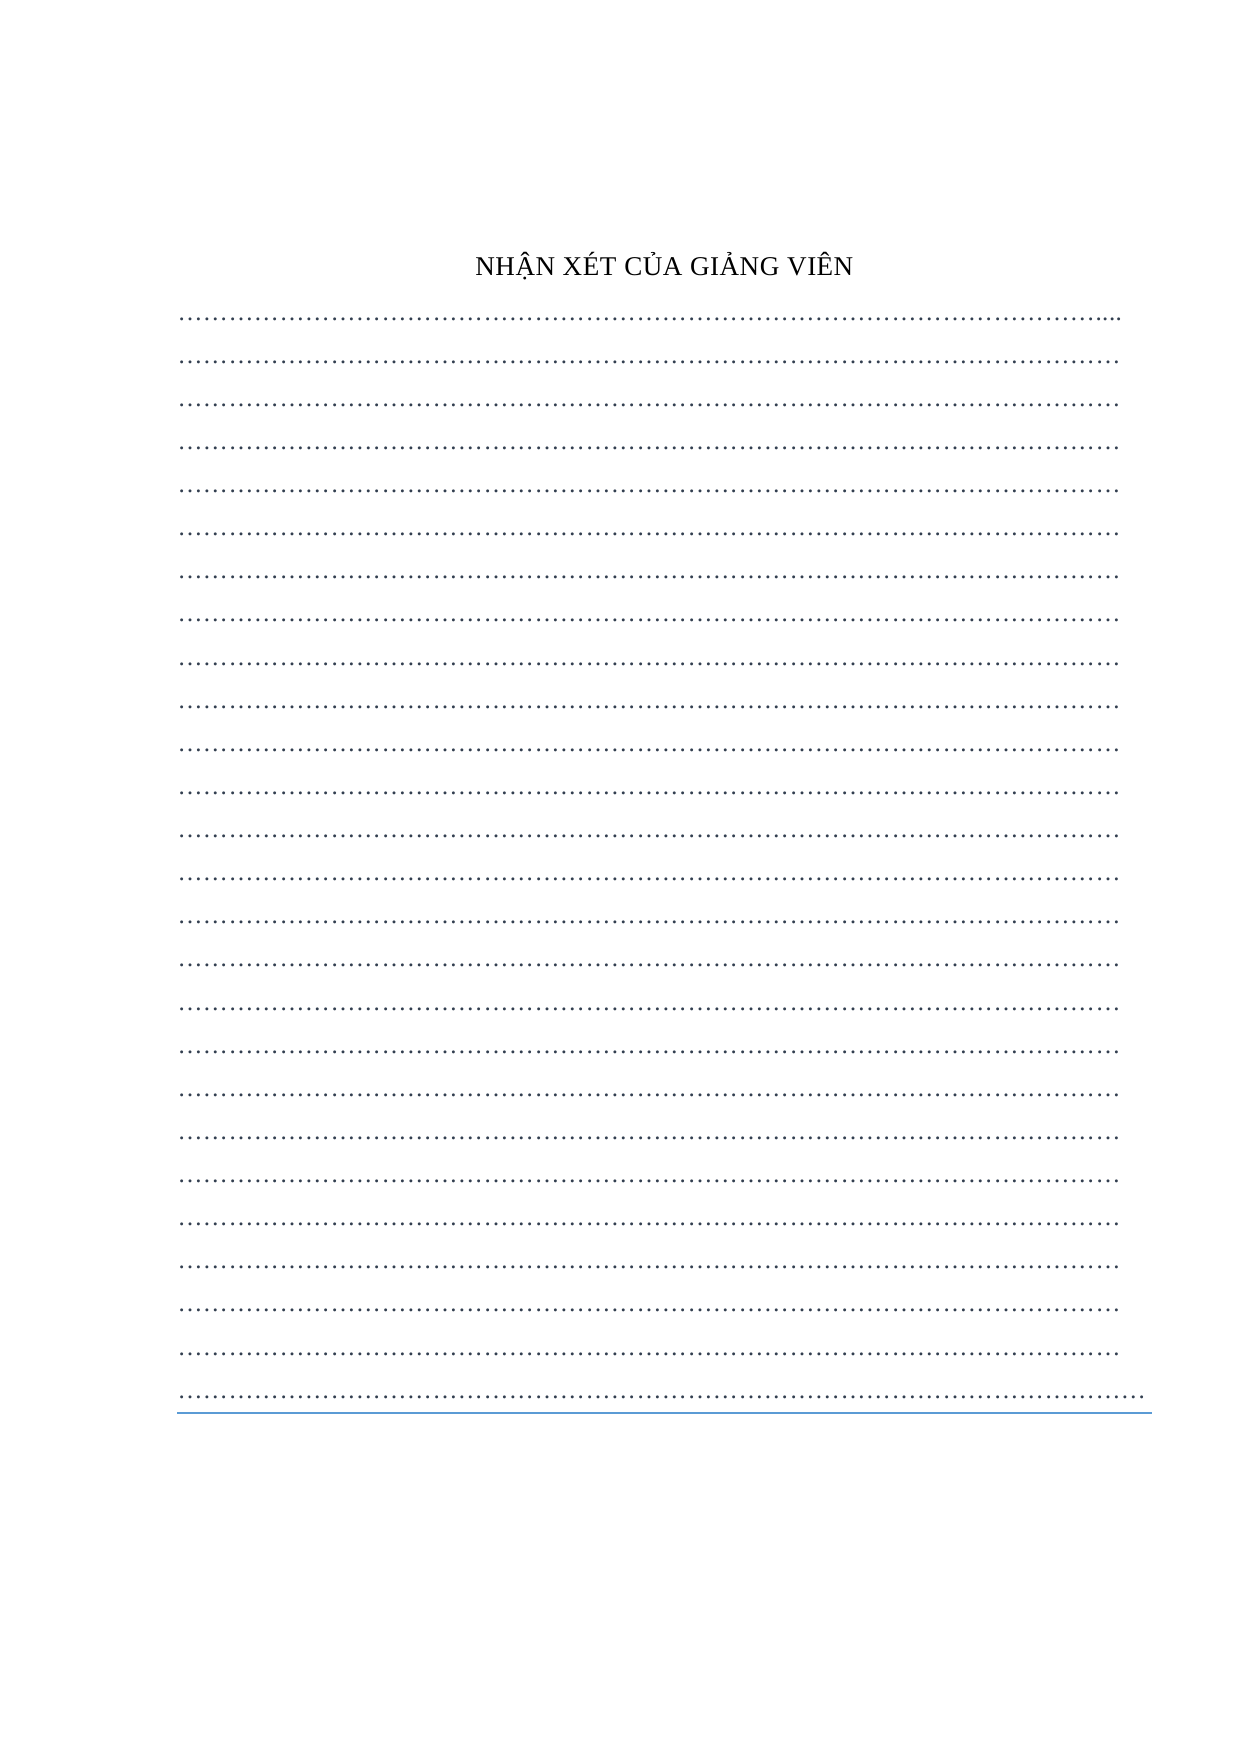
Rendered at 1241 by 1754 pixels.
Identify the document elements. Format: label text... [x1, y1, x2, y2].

title ………………………………………………………………………………………………… [177, 1073, 1152, 1102]
title ………………………………………………………………………………………………… [177, 383, 1152, 412]
title …………………………………………………………………………………………………… [177, 1375, 1152, 1412]
title ………………………………………………………………………………………………… [177, 1030, 1152, 1058]
title ………………………………………………………………………………………………… [177, 943, 1152, 972]
title ………………………………………………………………………………………………… [177, 426, 1152, 455]
title ……………………………………………………………………………………………….... [177, 297, 1152, 325]
title ………………………………………………………………………………………………… [177, 987, 1152, 1015]
title ………………………………………………………………………………………………… [177, 469, 1152, 498]
title ………………………………………………………………………………………………… [177, 900, 1152, 929]
title ………………………………………………………………………………………………… [177, 1116, 1152, 1145]
title ………………………………………………………………………………………………… [177, 340, 1152, 368]
title ………………………………………………………………………………………………… [177, 728, 1152, 757]
title ………………………………………………………………………………………………… [177, 1245, 1152, 1274]
title ………………………………………………………………………………………………… [177, 598, 1152, 627]
title ………………………………………………………………………………………………… [177, 1202, 1152, 1231]
title ………………………………………………………………………………………………… [177, 1288, 1152, 1317]
title ………………………………………………………………………………………………… [177, 512, 1152, 541]
title ………………………………………………………………………………………………… [177, 642, 1152, 670]
title NHẬN XÉT CỦA GIẢNG VIÊN [177, 250, 1152, 281]
title ………………………………………………………………………………………………… [177, 1159, 1152, 1188]
title ………………………………………………………………………………………………… [177, 555, 1152, 584]
title ………………………………………………………………………………………………… [177, 1332, 1152, 1360]
title ………………………………………………………………………………………………… [177, 857, 1152, 886]
title ………………………………………………………………………………………………… [177, 685, 1152, 713]
title ………………………………………………………………………………………………… [177, 814, 1152, 843]
title ………………………………………………………………………………………………… [177, 771, 1152, 800]
